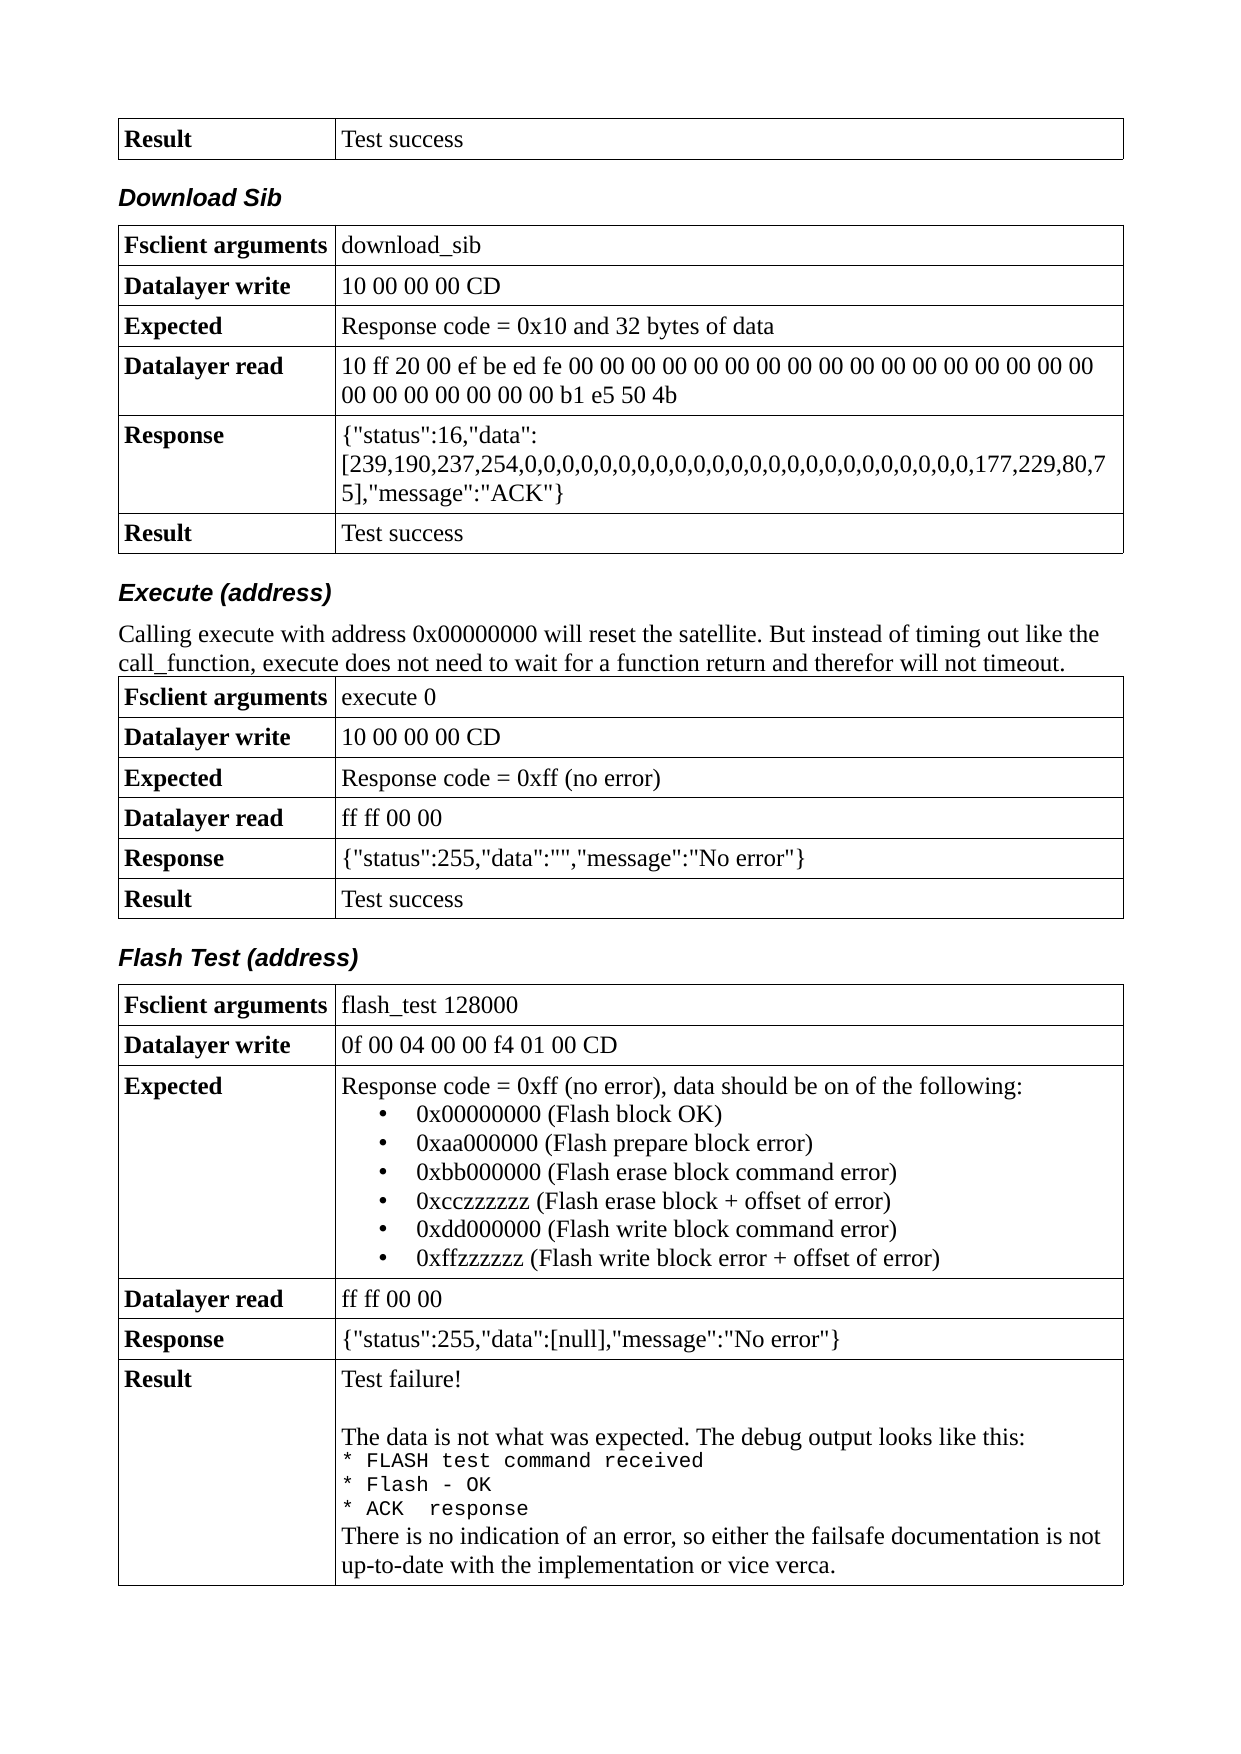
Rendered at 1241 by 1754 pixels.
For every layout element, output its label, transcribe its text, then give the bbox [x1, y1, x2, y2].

table_cell Datalayer write [119, 266, 335, 305]
table_cell 10 00 00 00 CD [336, 266, 1123, 305]
table_header Fsclient arguments [119, 985, 335, 1025]
table_cell Test success [336, 119, 1123, 158]
table_cell Datalayer read [119, 798, 335, 838]
table_cell 0f 00 04 00 00 f4 01 00 CD [336, 1026, 1123, 1065]
table_cell Expected [119, 306, 335, 346]
table_header flash_test 128000 [336, 985, 1123, 1025]
table_cell Test success [336, 879, 1123, 918]
table_cell Test failure! The data is not what was expected. The debug output looks like this: * FLASH test command received * Flash - OK * ACK response There is no indication of an error, so either the failsafe documentation is not up-to-date with the implementation or vice verca. [336, 1360, 1123, 1585]
table_cell Expected [119, 1066, 335, 1278]
table_cell {"status":255,"data":"","message":"No error"} [336, 839, 1123, 878]
table_cell Datalayer write [119, 1026, 335, 1065]
table_cell Datalayer write [119, 718, 335, 757]
table_cell {"status":255,"data":[null],"message":"No error"} [336, 1319, 1123, 1358]
table_cell Result [119, 514, 335, 553]
table_header download_sib [336, 226, 1123, 265]
table_header execute 0 [336, 677, 1123, 717]
table_cell Response [119, 416, 335, 512]
subtitle Flash Test (address) [118, 943, 1122, 972]
table_cell Datalayer read [119, 1279, 335, 1318]
table_cell Response [119, 1319, 335, 1358]
table_cell Response code = 0xff (no error) [336, 758, 1123, 797]
table_cell 10 00 00 00 CD [336, 718, 1123, 757]
table_cell Datalayer read [119, 347, 335, 414]
table_header Fsclient arguments [119, 226, 335, 265]
table_cell Response code = 0x10 and 32 bytes of data [336, 306, 1123, 346]
subtitle Download Sib [118, 183, 1122, 212]
table_cell {"status":16,"data":[239,190,237,254,0,0,0,0,0,0,0,0,0,0,0,0,0,0,0,0,0,0,0,0,0,0,0,0,177,229,80,75],"message":"ACK"} [336, 416, 1123, 512]
table_cell Test success [336, 514, 1123, 553]
table_cell Result [119, 119, 335, 158]
table_cell Response code = 0xff (no error), data should be on of the following: 0x00000000 (Flash block OK) 0xaa000000 (Flash prepare block error) 0xbb000000 (Flash erase block command error) 0xcczzzzzz (Flash erase block + offset of error) 0xdd000000 (Flash write block command error) 0xffzzzzzz (Flash write block error + offset of error) [336, 1066, 1123, 1278]
table_cell Result [119, 1360, 335, 1585]
table_cell 10 ff 20 00 ef be ed fe 00 00 00 00 00 00 00 00 00 00 00 00 00 00 00 00 00 00 00 00 00 00 00 00 b1 e5 50 4b [336, 347, 1123, 414]
text Calling execute with address 0x00000000 will reset the satellite. But instead of timing out like the call_function, execute does not need to wait for a function return and therefor will not timeout. [118, 619, 1122, 676]
table_cell Result [119, 879, 335, 918]
table_cell ff ff 00 00 [336, 798, 1123, 838]
table_cell ff ff 00 00 [336, 1279, 1123, 1318]
subtitle Execute (address) [118, 578, 1122, 606]
table_header Fsclient arguments [119, 677, 335, 717]
table_cell Response [119, 839, 335, 878]
table_cell Expected [119, 758, 335, 797]
